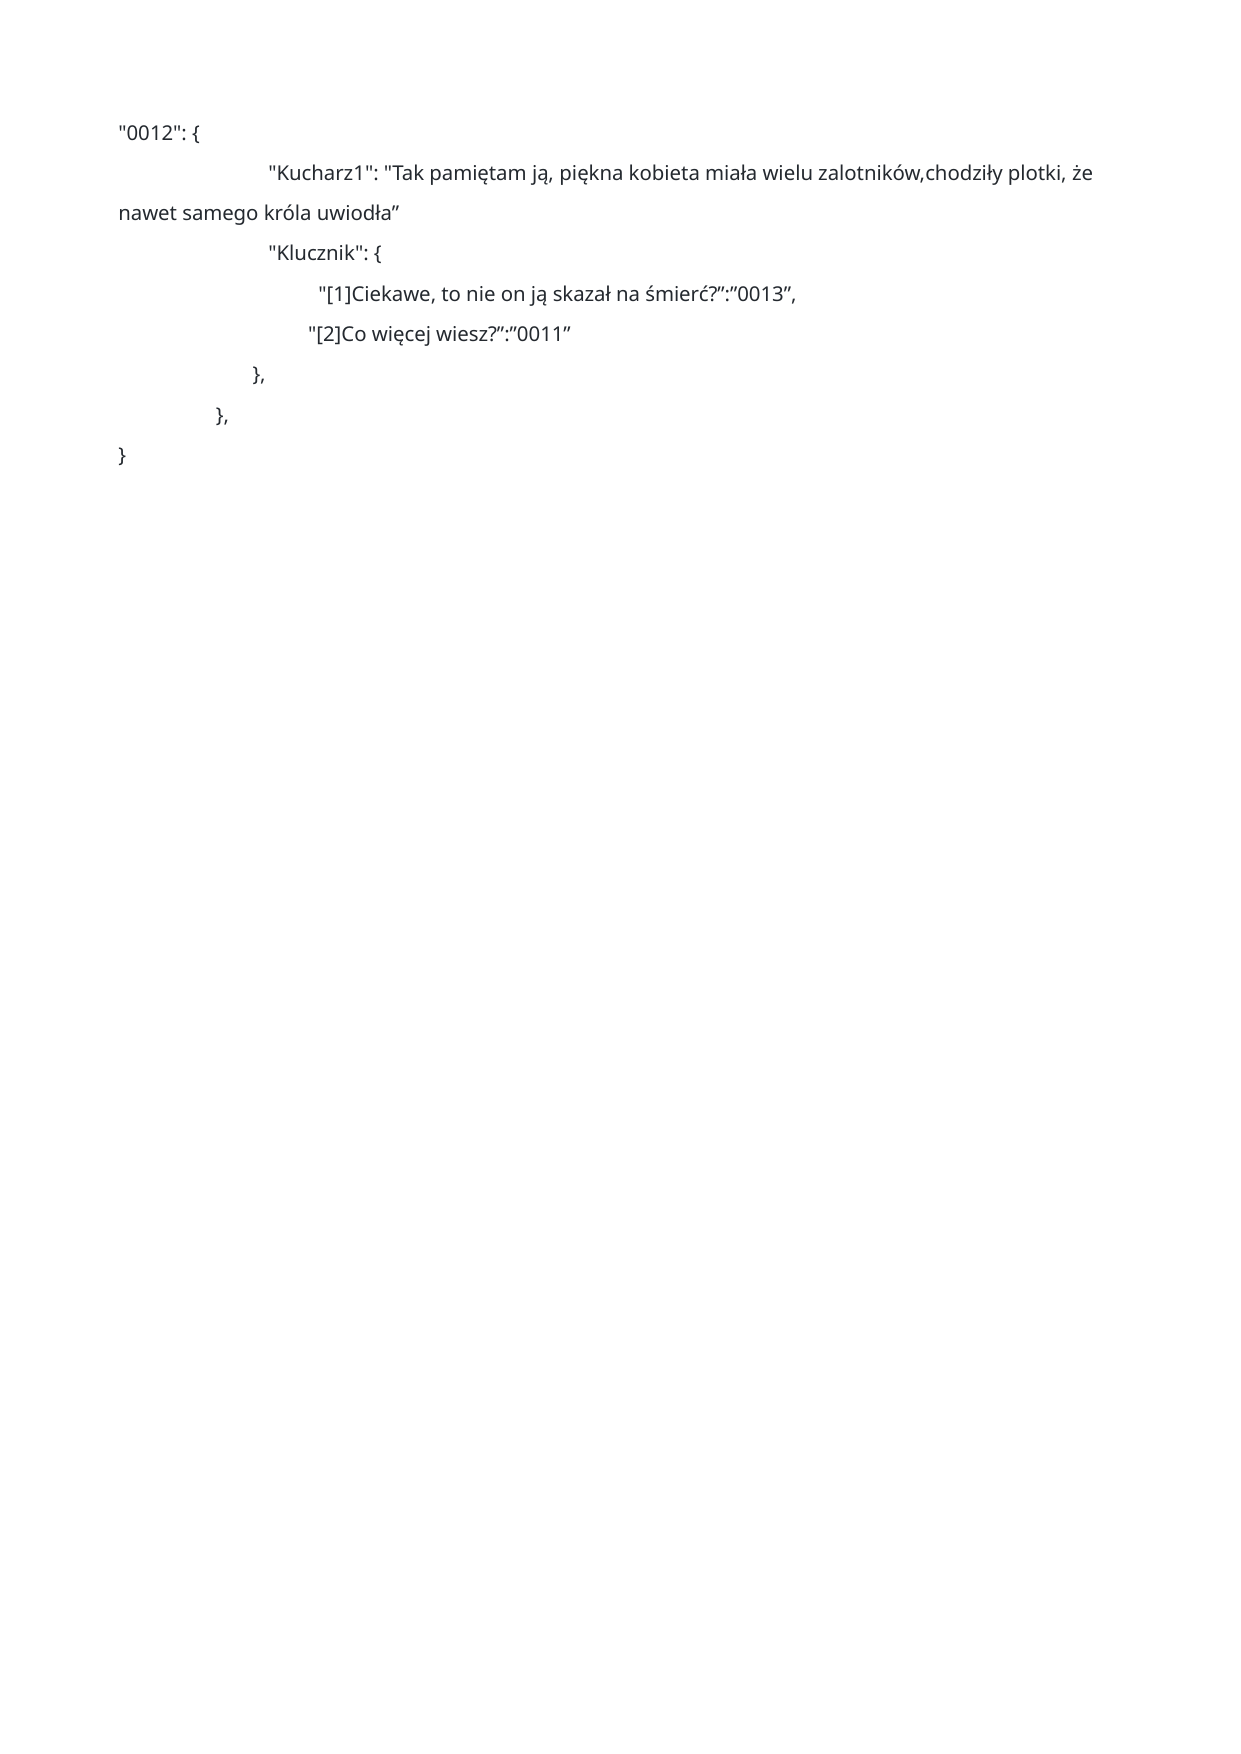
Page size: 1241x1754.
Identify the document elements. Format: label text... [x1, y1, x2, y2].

text "0012": { [118, 118, 1122, 146]
text }, [118, 360, 1122, 388]
text "[2]Co więcej wiesz?”:”0011” [118, 320, 1122, 348]
text "Kucharz1": "Tak pamiętam ją, piękna kobieta miała wielu zalotników,chodziły plotki, że nawet samego króla uwiodła” [118, 158, 1122, 226]
text "[1]Ciekawe, to nie on ją skazał na śmierć?”:”0013”, [118, 279, 1122, 307]
text }, [118, 401, 1122, 428]
text } [118, 441, 1122, 469]
text "Klucznik": { [118, 239, 1122, 267]
